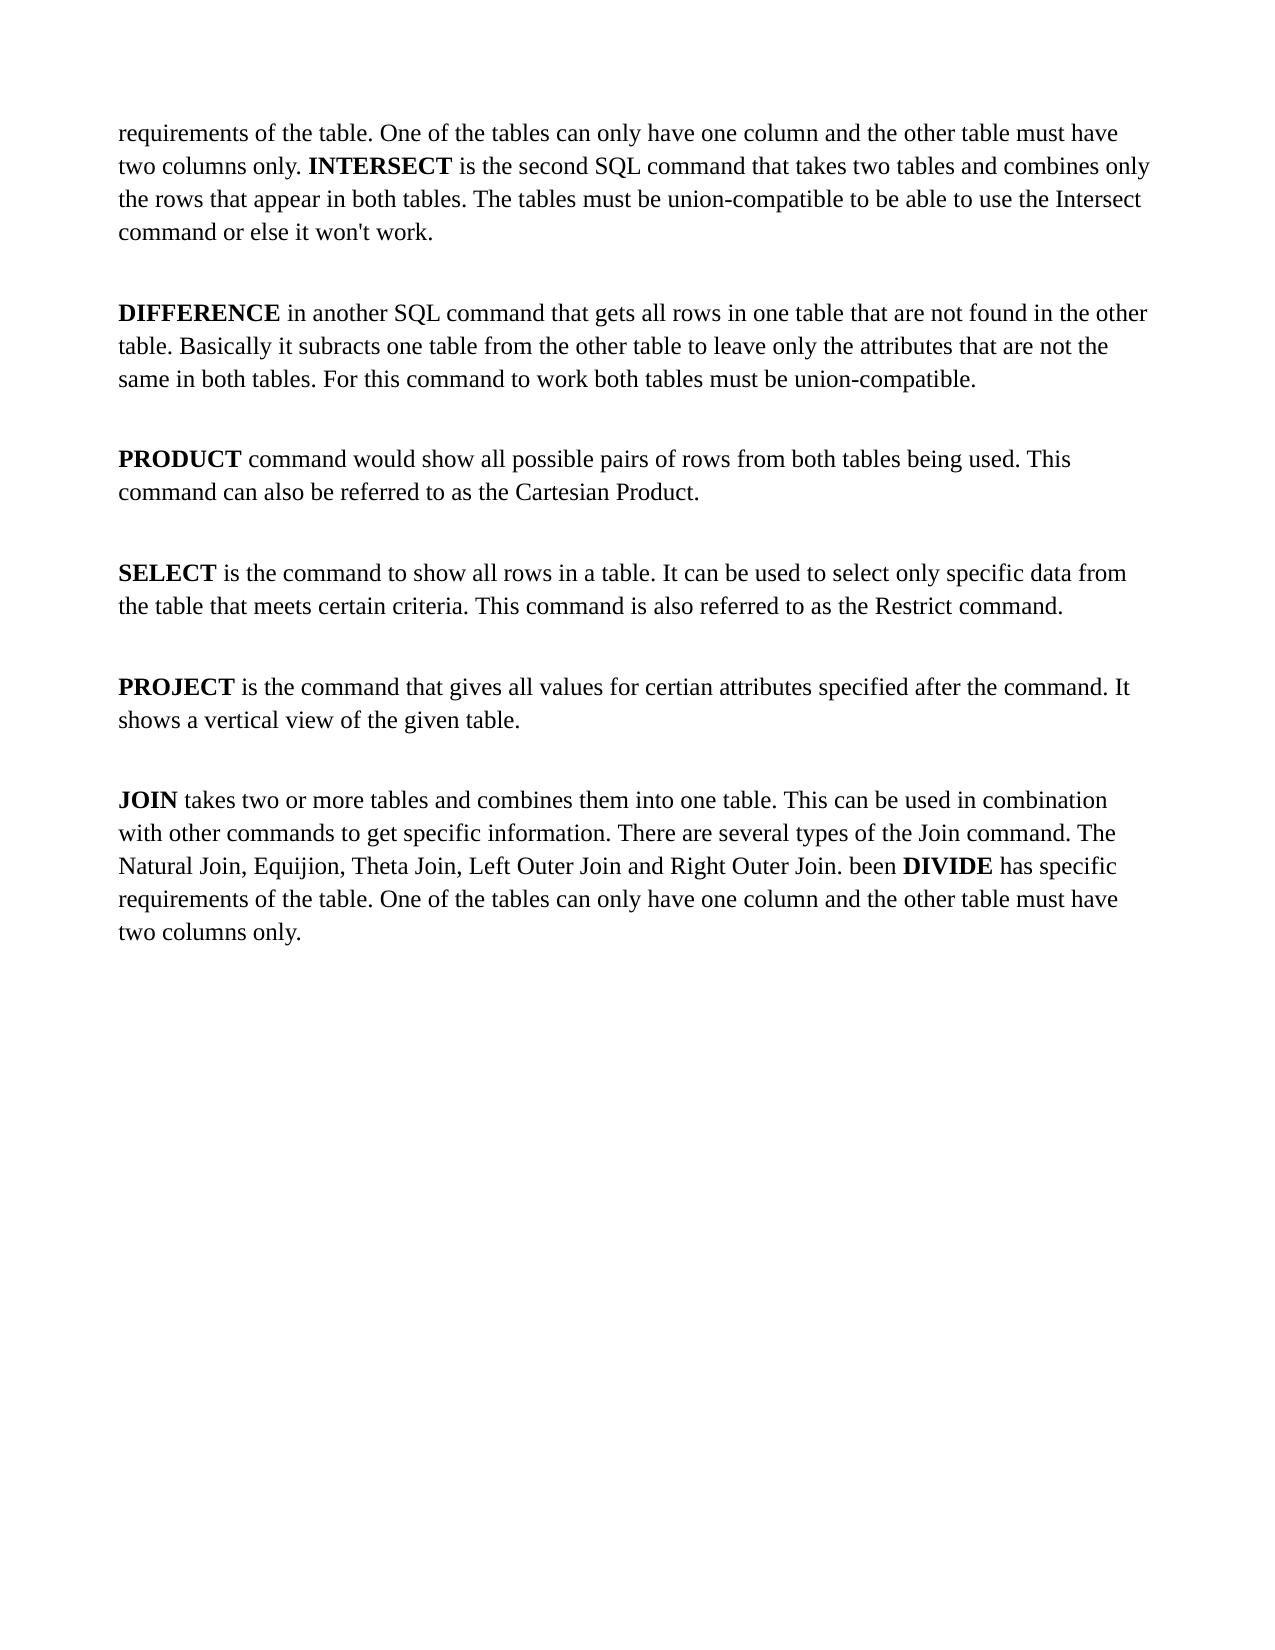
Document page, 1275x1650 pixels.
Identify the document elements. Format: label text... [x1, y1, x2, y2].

text DIFFERENCE in another SQL command that gets all rows in one table that are not found in the other table. Basically it subracts one table from the other table to leave only the attributes that are not the same in both tables. For this command to work both tables must be union-compatible. [118, 265, 1157, 393]
text requirements of the table. One of the tables can only have one column and the other table must have two columns only. INTERSECT is the second SQL command that takes two tables and combines only the rows that appear in both tables. The tables must be union-compatible to be able to use the Intersect command or else it won't work. [118, 118, 1157, 246]
text PROJECT is the command that gives all values for certian attributes specified after the command. It shows a vertical view of the given table. [118, 639, 1157, 733]
text SELECT is the command to show all rows in a table. It can be used to select only specific data from the table that meets certain criteria. This command is also referred to as the Restrict command. [118, 525, 1157, 620]
text JOIN takes two or more tables and combines them into one table. This can be used in combination with other commands to get specific information. There are several types of the Join command. The Natural Join, Equijion, Theta Join, Left Outer Join and Right Outer Join. been DIVIDE has specific requirements of the table. One of the tables can only have one column and the other table must have two columns only. [118, 752, 1157, 946]
text PRODUCT command would show all possible pairs of rows from both tables being used. This command can also be referred to as the Cartesian Product. [118, 411, 1157, 506]
